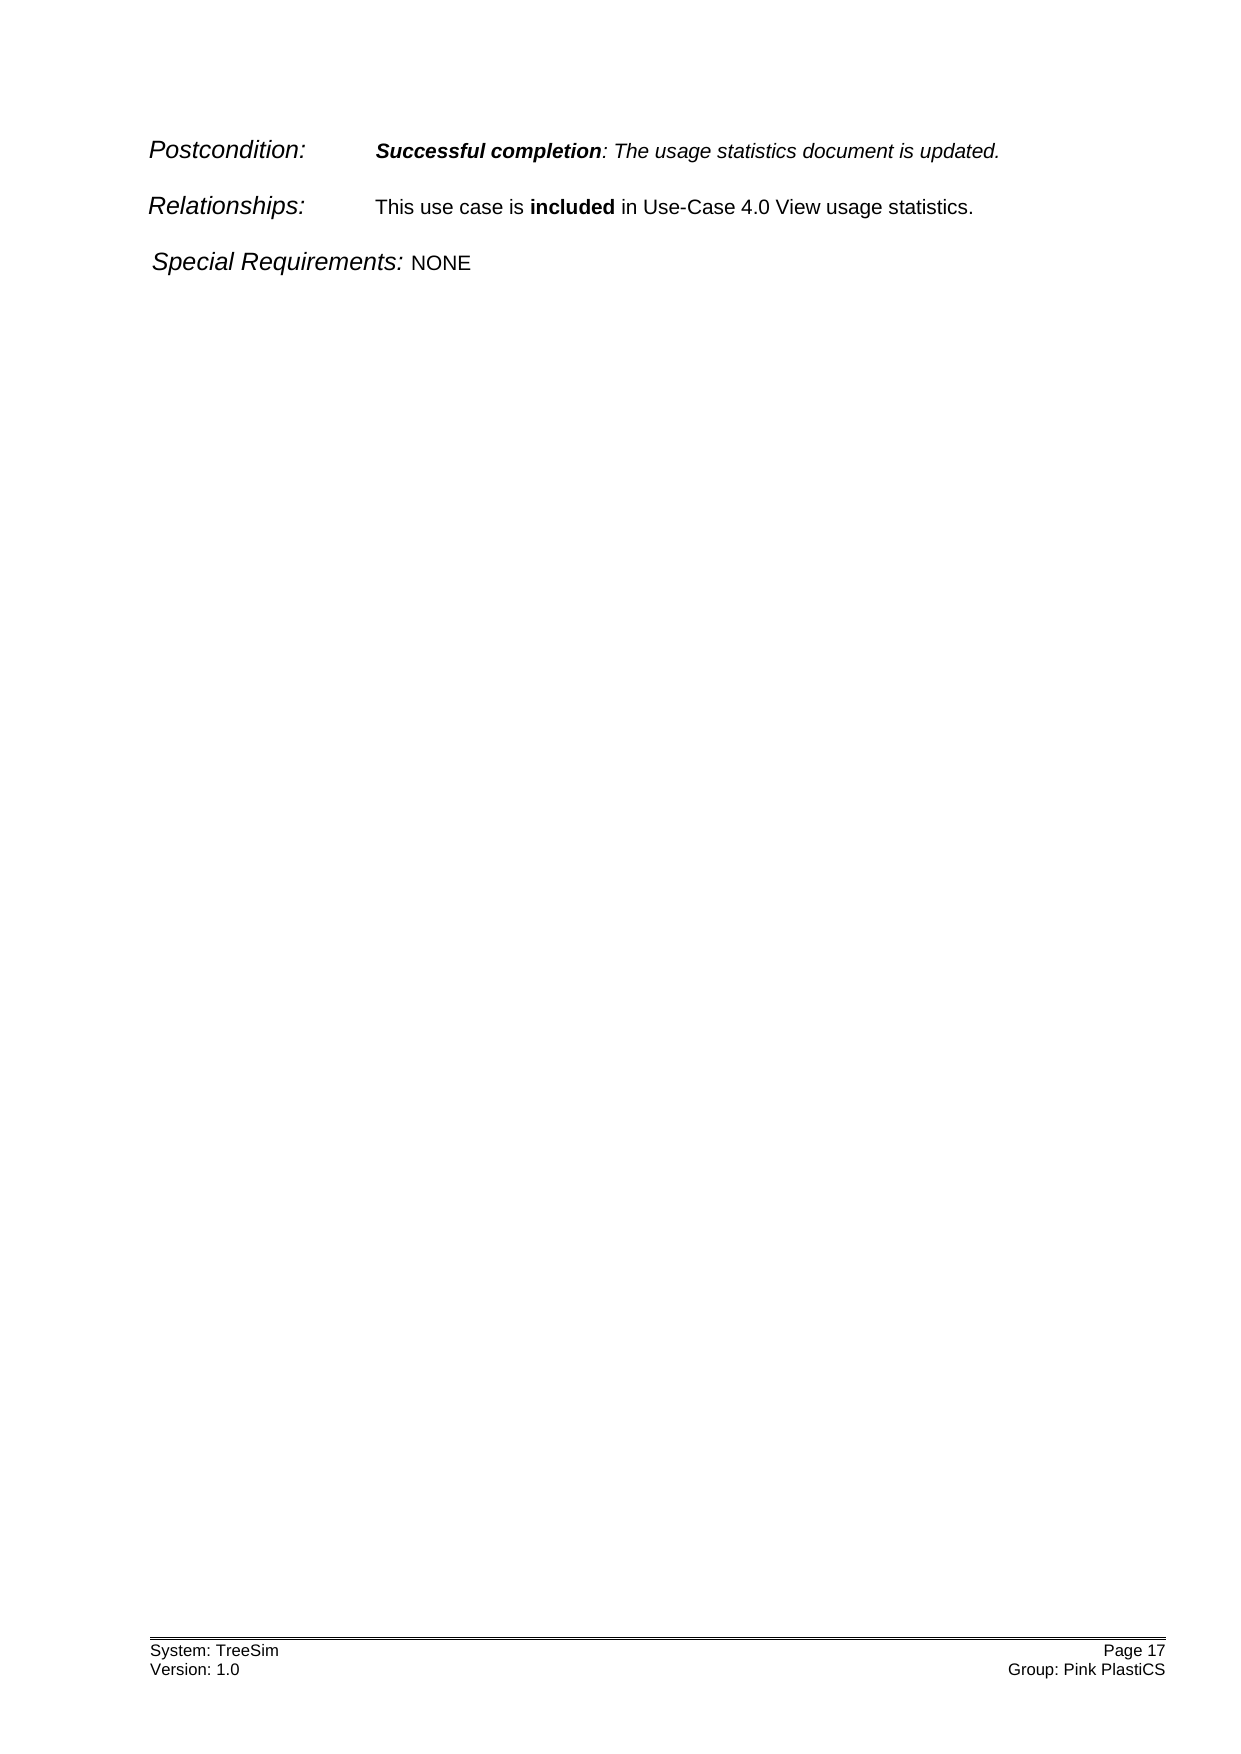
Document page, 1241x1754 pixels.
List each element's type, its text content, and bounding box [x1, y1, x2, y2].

text Postcondition: Successful completion: The usage statistics document is updated. [148, 136, 1166, 164]
text Relationships: This use case is included in Use-Case 4.0 View usage statistics. [148, 192, 1166, 220]
text Special Requirements: NONE [152, 248, 1166, 276]
